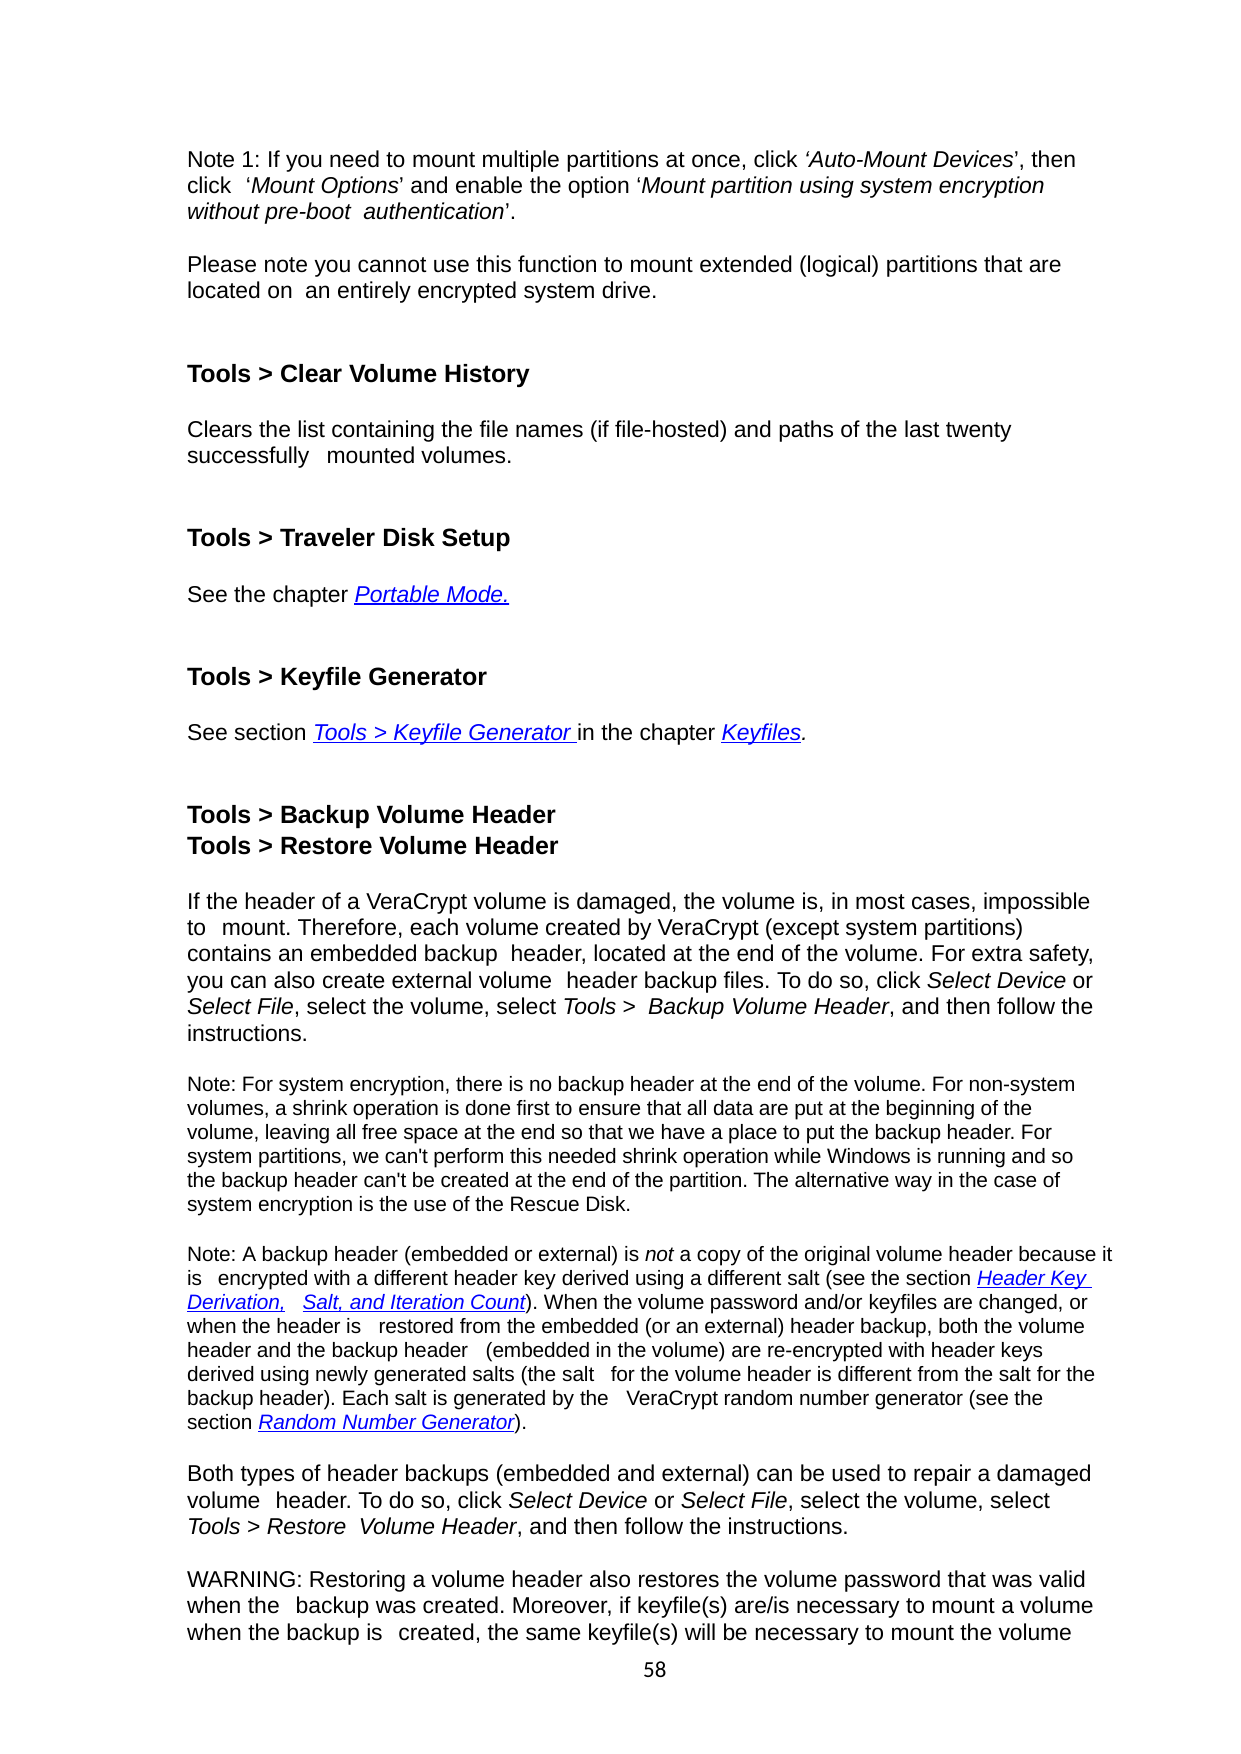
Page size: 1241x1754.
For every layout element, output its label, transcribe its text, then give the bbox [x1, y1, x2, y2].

subtitle Tools > Backup Volume Header Tools > Restore Volume Header [187, 800, 563, 859]
text See section Tools > Keyfile Generator in the chapter Keyfiles. [187, 719, 1134, 745]
text WARNING: Restoring a volume header also restores the volume password that was valid when the backup was created. Moreover, if keyfile(s) are/is necessary to mount a volume when the backup is created, the same keyfile(s) will be necessary to mount the volume [187, 1566, 1111, 1645]
text Note: For system encryption, there is no backup header at the end of the volume. For non-system volumes, a shrink operation is done first to ensure that all data are put at the beginning of the volume, leaving all free space at the end so that we have a place to put the backup header. For system partitions, we can't perform this needed shrink operation while Windows is running and so the backup header can't be created at the end of the partition. The alternative way in the case of system encryption is the use of the Rescue Disk. [187, 1072, 1107, 1216]
text See the chapter Portable Mode. [187, 581, 1134, 607]
text If the header of a VeraCrypt volume is damaged, the volume is, in most cases, impossible to mount. Therefore, each volume created by VeraCrypt (except system partitions) contains an embedded backup header, located at the end of the volume. For extra safety, you can also create external volume header backup files. To do so, click Select Device or Select File, select the volume, select Tools > Backup Volume Header, and then follow the instructions. [187, 888, 1107, 1046]
text Clears the list containing the file names (if file-hosted) and paths of the last twenty successfully mounted volumes. [187, 416, 1111, 468]
text Both types of header backups (embedded and external) can be used to repair a damaged volume header. To do so, click Select Device or Select File, select the volume, select Tools > Restore Volume Header, and then follow the instructions. [187, 1460, 1105, 1539]
subtitle Tools > Keyfile Generator [187, 662, 1134, 691]
subtitle Tools > Traveler Disk Setup [187, 523, 1134, 552]
text Please note you cannot use this function to mount extended (logical) partitions that are located on an entirely encrypted system drive. [187, 251, 1111, 304]
subtitle Tools > Clear Volume History [187, 358, 1134, 387]
text Note 1: If you need to mount multiple partitions at once, click ‘Auto-Mount Devices’, then click ‘Mount Options’ and enable the option ‘Mount partition using system encryption without pre-boot authentication’. [187, 146, 1109, 224]
text Note: A backup header (embedded or external) is not a copy of the original volume header because it is encrypted with a different header key derived using a different salt (see the section Header Key Derivation, Salt, and Iteration Count). When the volume password and/or keyfiles are changed, or when the header is restored from the embedded (or an external) header backup, both the volume header and the backup header (embedded in the volume) are re-encrypted with header keys derived using newly generated salts (the salt for the volume header is different from the salt for the backup header). Each salt is generated by the VeraCrypt random number generator (see the section Random Number Generator). [187, 1242, 1113, 1434]
